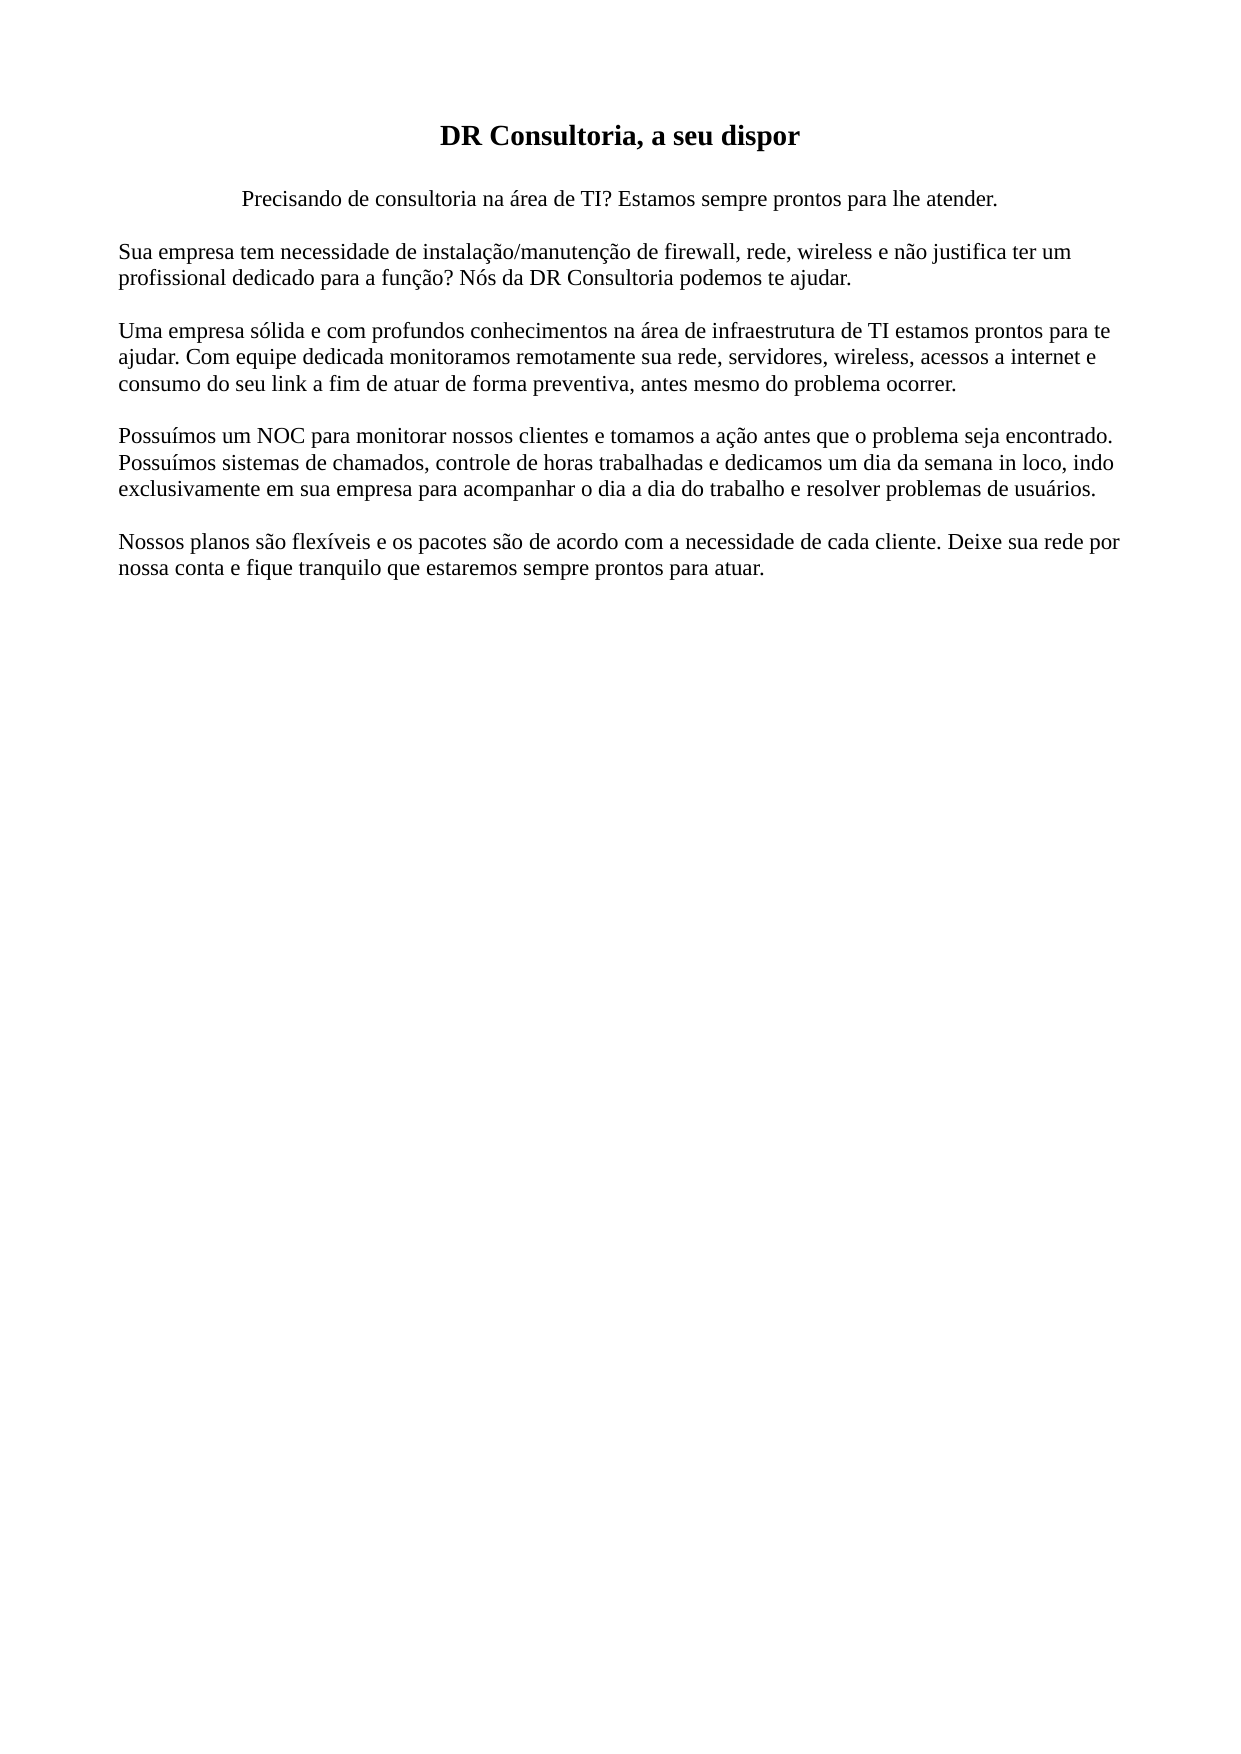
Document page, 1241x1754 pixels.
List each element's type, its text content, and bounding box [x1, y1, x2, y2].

text DR Consultoria, a seu dispor [118, 118, 1122, 152]
text Sua empresa tem necessidade de instalação/manutenção de firewall, rede, wireless e não justifica ter um profissional dedicado para a função? Nós da DR Consultoria podemos te ajudar. [118, 238, 1122, 291]
text Nossos planos são flexíveis e os pacotes são de acordo com a necessidade de cada cliente. Deixe sua rede por nossa conta e fique tranquilo que estaremos sempre prontos para atuar. [118, 528, 1122, 581]
text Possuímos um NOC para monitorar nossos clientes e tomamos a ação antes que o problema seja encontrado. Possuímos sistemas de chamados, controle de horas trabalhadas e dedicamos um dia da semana in loco, indo exclusivamente em sua empresa para acompanhar o dia a dia do trabalho e resolver problemas de usuários. [118, 422, 1122, 501]
text Precisando de consultoria na área de TI? Estamos sempre prontos para lhe atender. [118, 185, 1122, 212]
text Uma empresa sólida e com profundos conhecimentos na área de infraestrutura de TI estamos prontos para te ajudar. Com equipe dedicada monitoramos remotamente sua rede, servidores, wireless, acessos a internet e consumo do seu link a fim de atuar de forma preventiva, antes mesmo do problema ocorrer. [118, 317, 1122, 396]
